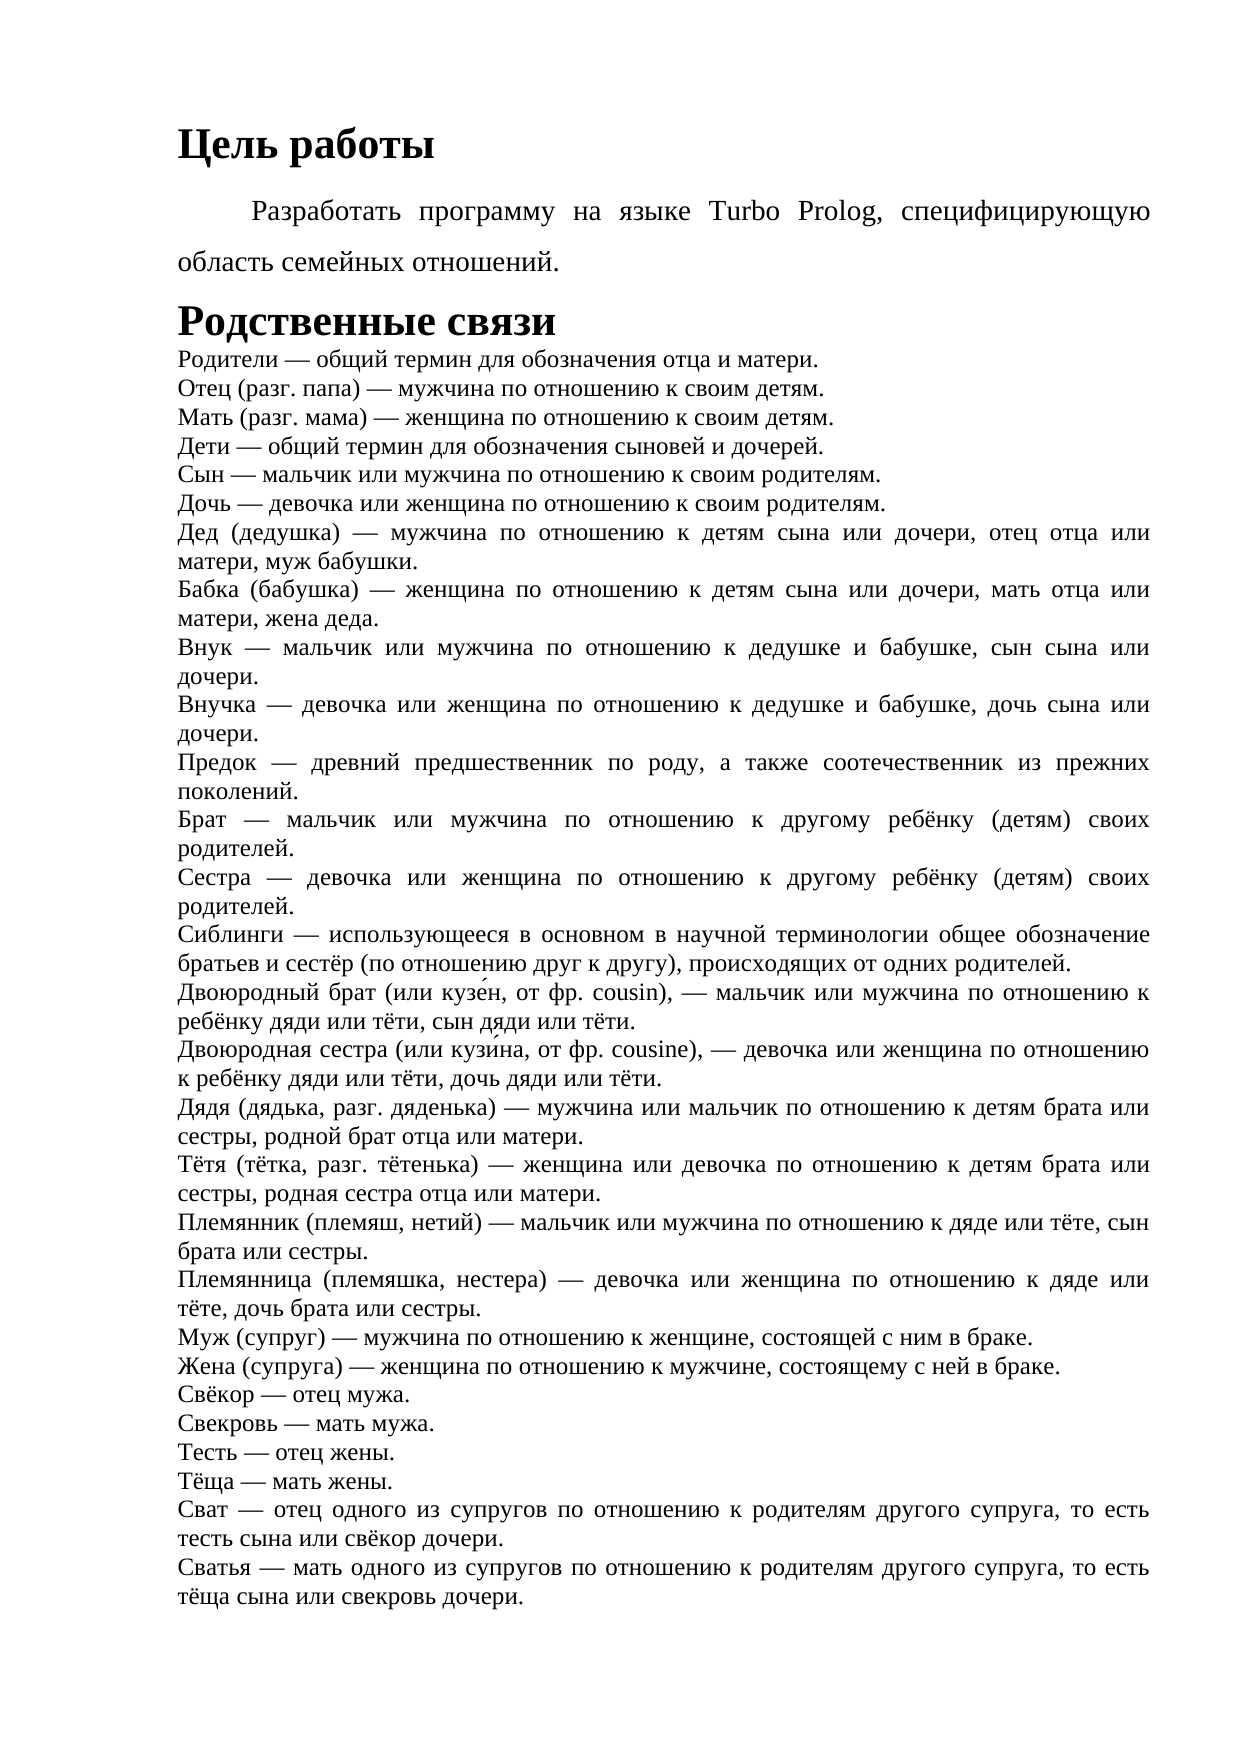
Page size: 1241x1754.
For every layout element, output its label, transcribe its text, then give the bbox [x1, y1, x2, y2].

text Сиблинги — использующееся в основном в научной терминологии общее обозначение братьев и сестёр (по отношению друг к другу), происходящих от одних родителей. [177, 919, 1152, 977]
text Дети — общий термин для обозначения сыновей и дочерей. [177, 431, 1152, 459]
text Племянница (племяшка, нестера) — девочка или женщина по отношению к дяде или тёте, дочь брата или сестры. [177, 1264, 1152, 1322]
text Сын — мальчик или мужчина по отношению к своим родителям. [177, 459, 1152, 488]
text Цель работы [177, 118, 1152, 168]
text Внук — мальчик или мужчина по отношению к дедушке и бабушке, сын сына или дочери. [177, 632, 1152, 689]
text Бабка (бабушка) — женщина по отношению к детям сына или дочери, мать отца или матери, жена деда. [177, 574, 1152, 632]
text Мать (разг. мама) — женщина по отношению к своим детям. [177, 402, 1152, 431]
text Родственные связи [177, 294, 1152, 344]
text Дядя (дядька, разг. дяденька) — мужчина или мальчик по отношению к детям брата или сестры, родной брат отца или матери. [177, 1092, 1152, 1149]
text Сватья — мать одного из супругов по отношению к родителям другого супруга, то есть тёща сына или свекровь дочери. [177, 1552, 1152, 1609]
text Тёща — мать жены. [177, 1466, 1152, 1494]
text Предок — древний предшественник по роду, а также соотечественник из прежних поколений. [177, 747, 1152, 804]
text Брат — мальчик или мужчина по отношению к другому ребёнку (детям) своих родителей. [177, 804, 1152, 862]
text Тётя (тётка, разг. тётенька) — женщина или девочка по отношению к детям брата или сестры, родная сестра отца или матери. [177, 1149, 1152, 1207]
text Внучка — девочка или женщина по отношению к дедушке и бабушке, дочь сына или дочери. [177, 689, 1152, 747]
text Отец (разг. папа) — мужчина по отношению к своим детям. [177, 373, 1152, 402]
text Дед (дедушка) — мужчина по отношению к детям сына или дочери, отец отца или матери, муж бабушки. [177, 517, 1152, 574]
text Сестра — девочка или женщина по отношению к другому ребёнку (детям) своих родителей. [177, 862, 1152, 919]
text Жена (супруга) — женщина по отношению к мужчине, состоящему с ней в браке. [177, 1351, 1152, 1379]
text Муж (супруг) — мужчина по отношению к женщине, состоящей с ним в браке. [177, 1322, 1152, 1351]
text Двоюродная сестра (или кузи́на, от фр. cousine), — девочка или женщина по отношению к ребёнку дяди или тёти, дочь дяди или тёти. [177, 1034, 1152, 1092]
text Племянник (племяш, нетий) — мальчик или мужчина по отношению к дяде или тёте, сын брата или сестры. [177, 1207, 1152, 1264]
text Сват — отец одного из супругов по отношению к родителям другого супруга, то есть тесть сына или свёкор дочери. [177, 1494, 1152, 1552]
text Свекровь — мать мужа. [177, 1408, 1152, 1437]
text Тесть — отец жены. [177, 1437, 1152, 1466]
text Разработать программу на языке Turbo Prolog, специфицирующую область семейных отношений. [177, 193, 1152, 277]
text Двоюродный брат (или кузе́н, от фр. cousin), — мальчик или мужчина по отношению к ребёнку дяди или тёти, сын дяди или тёти. [177, 977, 1152, 1034]
text Родители — общий термин для обозначения отца и матери. [177, 344, 1152, 373]
text Свёкор — отец мужа. [177, 1379, 1152, 1408]
text Дочь — девочка или женщина по отношению к своим родителям. [177, 488, 1152, 517]
